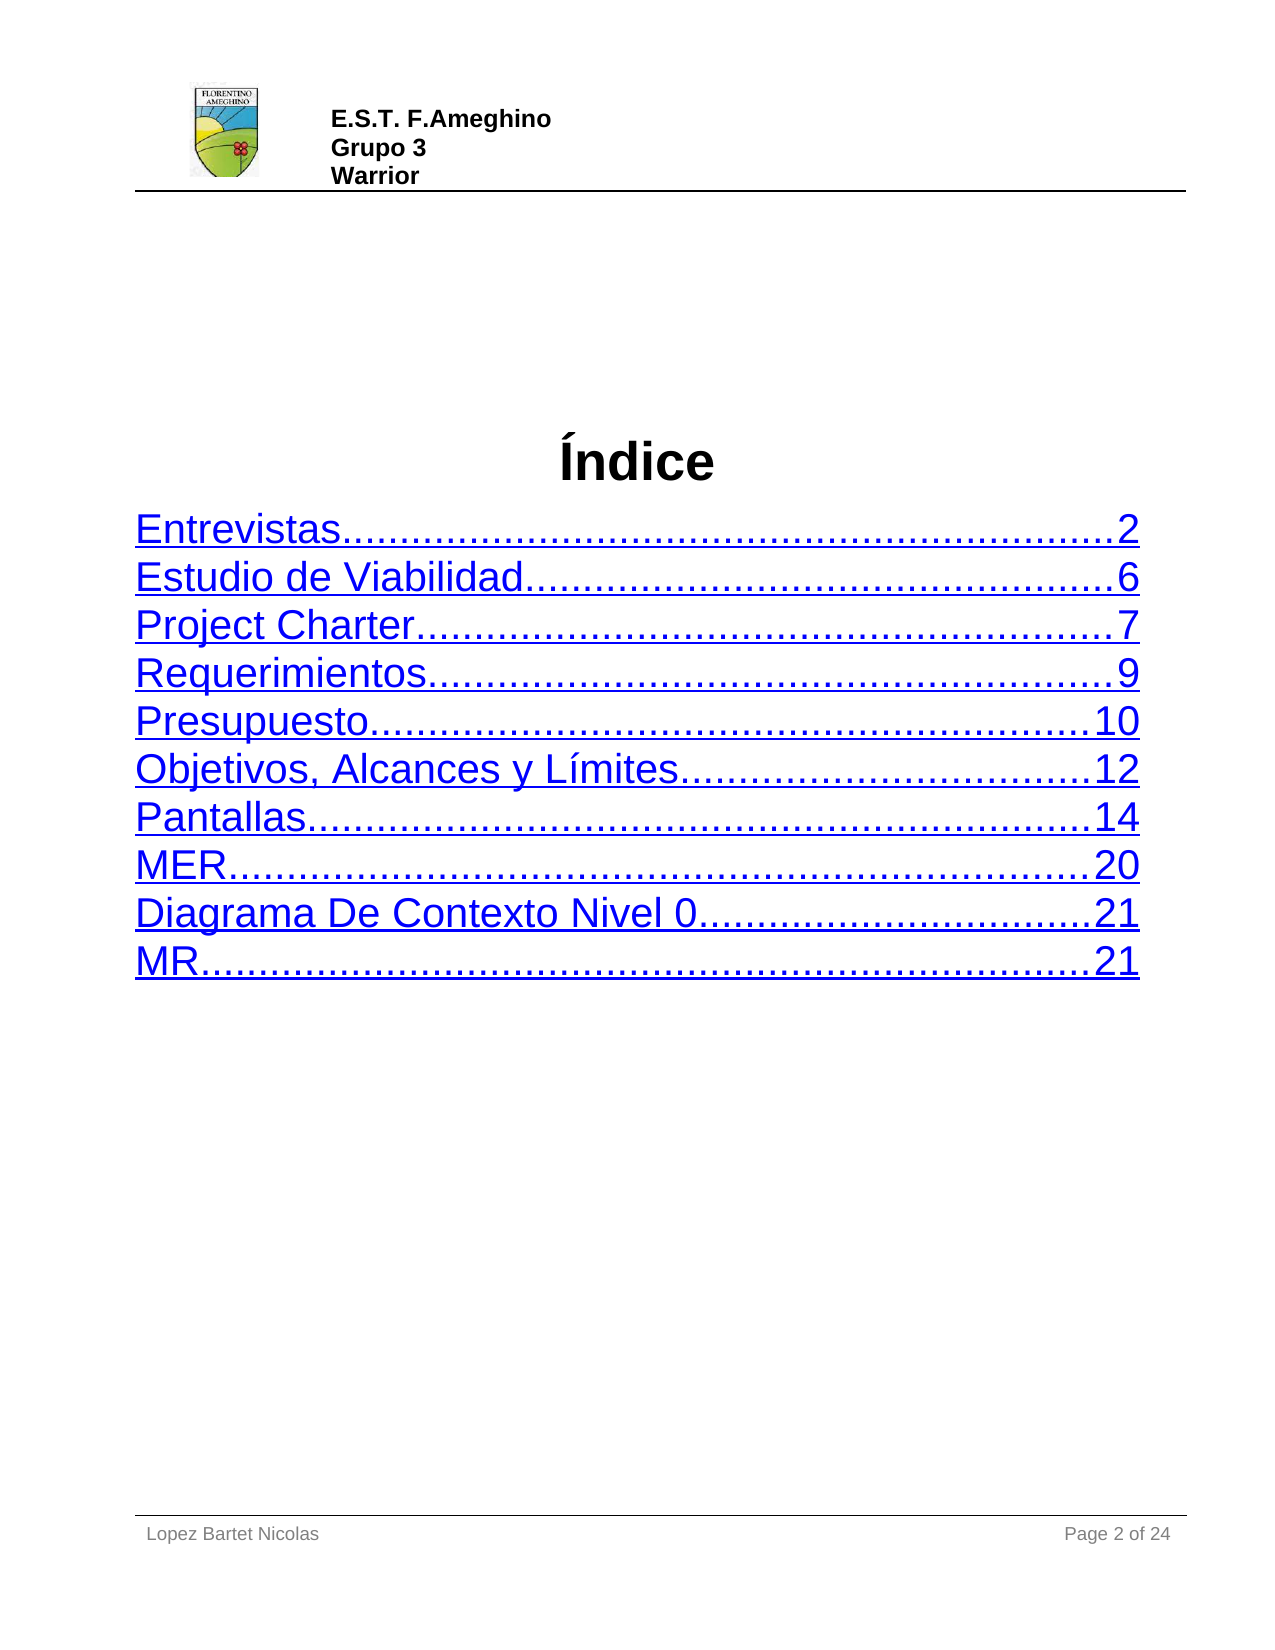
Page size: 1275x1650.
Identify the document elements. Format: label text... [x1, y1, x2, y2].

text Diagrama De Contexto Nivel 0 21 [135, 888, 1140, 929]
text Requerimientos 9 [135, 648, 1140, 690]
text Presupuesto 10 [135, 696, 1140, 738]
subtitle Índice [135, 430, 1140, 492]
text MR 21 [135, 936, 1140, 977]
text [249, 740, 1140, 744]
text Project Charter 7 [135, 600, 1140, 642]
text [208, 692, 1140, 696]
text [135, 836, 1140, 840]
text [202, 644, 1140, 648]
text [210, 932, 1140, 936]
picture [189, 82, 260, 177]
text [135, 596, 1140, 600]
text [135, 740, 246, 744]
text [135, 548, 1140, 552]
text Objetivos, Alcances y Límites 12 [135, 744, 1140, 786]
text Entrevistas 2 [135, 504, 1140, 546]
text Pantallas 14 [135, 792, 1140, 834]
text [517, 788, 1140, 792]
text [193, 788, 517, 792]
text Estudio de Viabilidad 6 [135, 552, 1140, 594]
text MER 20 [135, 840, 1140, 882]
text [135, 884, 1140, 888]
text [135, 980, 1140, 984]
